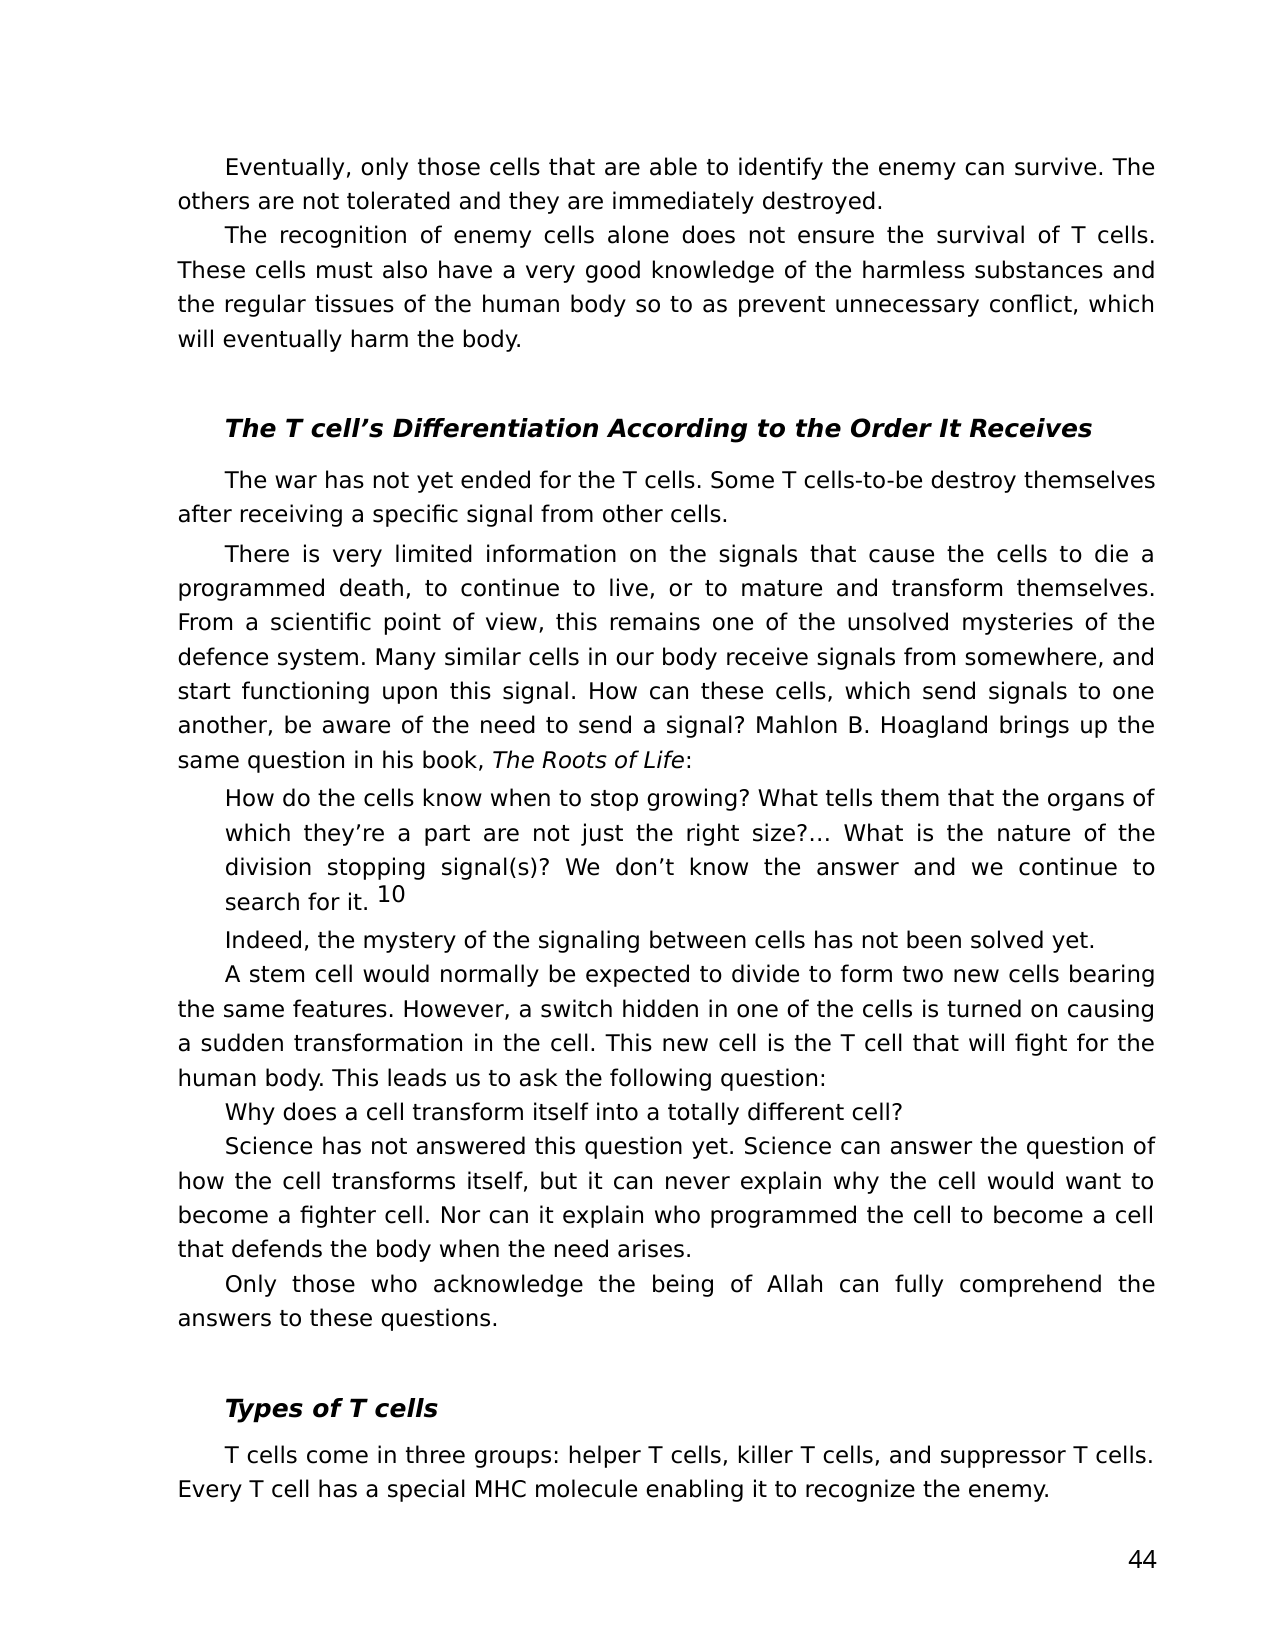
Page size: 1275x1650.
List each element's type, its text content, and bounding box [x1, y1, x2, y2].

text Eventually, only those cells that are able to identify the enemy can survive. The others are not tolerated and they are immediately destroyed. [177, 148, 1157, 216]
text The T cell’s Differentiation According to the Order It Receives [177, 413, 1157, 443]
text The recognition of enemy cells alone does not ensure the survival of T cells. These cells must also have a very good knowledge of the harmless substances and the regular tissues of the human body so to as prevent unnecessary conflict, which will eventually harm the body. [177, 216, 1157, 354]
text Science has not answered this question yet. Science can answer the question of how the cell transforms itself, but it can never explain why the cell would want to become a fighter cell. Nor can it explain who programmed the cell to become a cell that defends the body when the need arises. [177, 1127, 1157, 1265]
text There is very limited information on the signals that cause the cells to die a programmed death, to continue to live, or to mature and transform themselves. From a scientific point of view, this remains one of the unsolved mysteries of the defence system. Many similar cells in our body receive signals from somewhere, and start functioning upon this signal. How can these cells, which send signals to one another, be aware of the need to send a signal? Mahlon B. Hoagland brings up the same question in his book, The Roots of Life: [177, 534, 1157, 775]
text Indeed, the mystery of the signaling between cells has not been solved yet. [177, 921, 1157, 955]
text T cells come in three groups: helper T cells, killer T cells, and suppressor T cells. Every T cell has a special MHC molecule enabling it to recognize the enemy. [177, 1436, 1157, 1504]
text A stem cell would normally be expected to divide to form two new cells bearing the same features. However, a switch hidden in one of the cells is turned on causing a sudden transformation in the cell. This new cell is the T cell that will fight for the human body. This leads us to ask the following question: [177, 955, 1157, 1093]
text The war has not yet ended for the T cells. Some T cells-to-be destroy themselves after receiving a specific signal from other cells. [177, 462, 1157, 529]
text Only those who acknowledge the being of Allah can fully comprehend the answers to these questions. [177, 1265, 1157, 1333]
text Types of T cells [177, 1393, 1157, 1423]
text How do the cells know when to stop growing? What tells them that the organs of which they’re a part are not just the right size?… What is the nature of the division stopping signal(s)? We don’t know the answer and we continue to search for it. 10 [224, 779, 1157, 917]
text Why does a cell transform itself into a totally different cell? [177, 1093, 1157, 1127]
